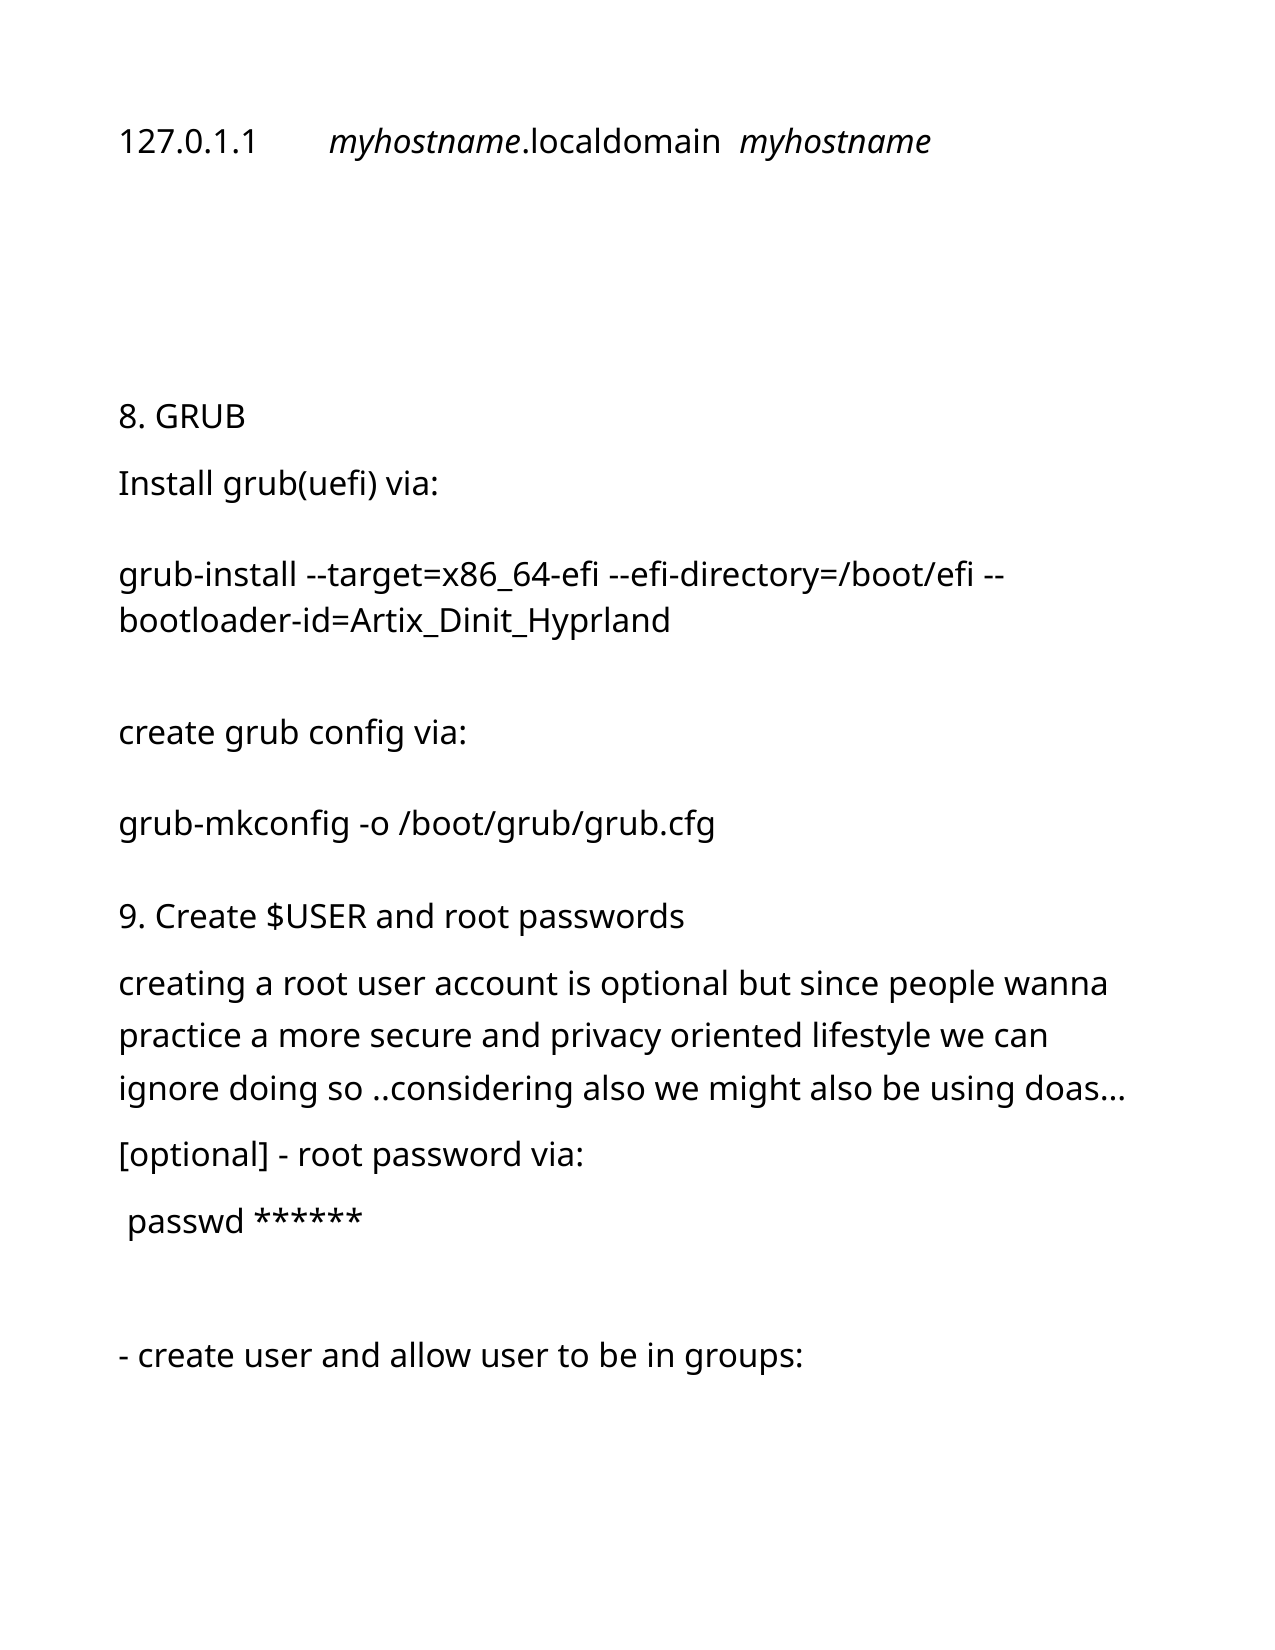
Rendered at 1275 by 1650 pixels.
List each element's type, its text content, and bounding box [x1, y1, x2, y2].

text passwd ****** [118, 1198, 1157, 1243]
text 9. Create $USER and root passwords [118, 893, 1157, 938]
text creating a root user account is optional but since people wanna practice a more secure and privacy oriented lifestyle we can ignore doing so ..considering also we might also be using doas... [118, 960, 1157, 1110]
text grub-install --target=x86_64-efi --efi-directory=/boot/efi --bootloader-id=Artix_Dinit_Hyprland [118, 551, 1157, 642]
text grub-mkconfig -o /boot/grub/grub.cfg [118, 799, 1157, 845]
text Install grub(uefi) via: [118, 460, 1157, 506]
text 127.0.1.1 myhostname.localdomain myhostname [118, 118, 1157, 163]
text 8. GRUB [118, 393, 1157, 439]
text - create user and allow user to be in groups: [118, 1331, 1157, 1377]
text [optional] - root password via: [118, 1131, 1157, 1176]
text create grub config via: [118, 708, 1157, 754]
